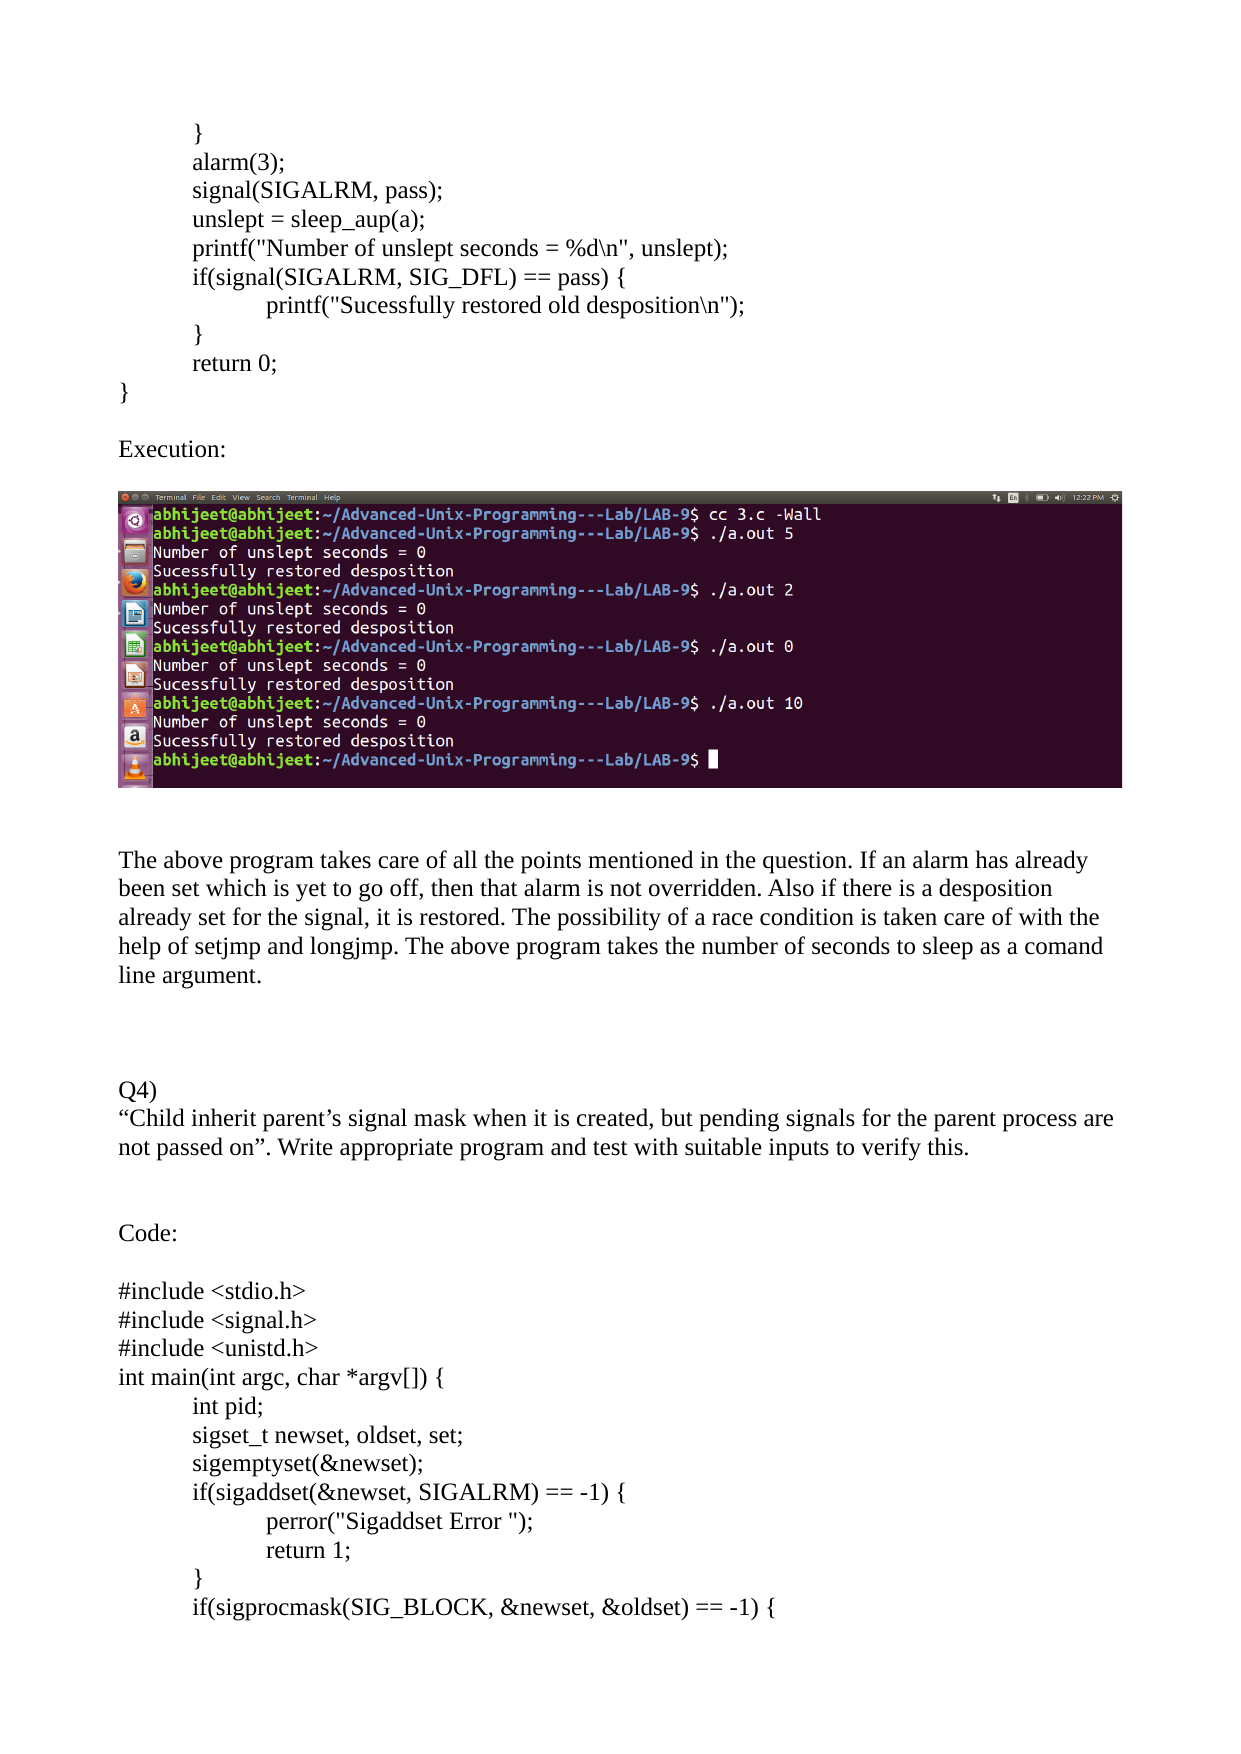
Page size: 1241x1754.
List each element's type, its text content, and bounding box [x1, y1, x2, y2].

text } [118, 319, 1122, 348]
text if(signal(SIGALRM, SIG_DFL) == pass) { [118, 262, 1122, 291]
text #include <stdio.h> [118, 1276, 1122, 1305]
text printf("Number of unslept seconds = %d\n", unslept); [118, 233, 1122, 262]
text #include <unistd.h> [118, 1333, 1122, 1362]
text perror("Sigaddset Error "); [118, 1506, 1122, 1535]
text if(sigprocmask(SIG_BLOCK, &newset, &oldset) == -1) { [118, 1592, 1122, 1621]
text sigemptyset(&newset); [118, 1448, 1122, 1477]
text sigset_t newset, oldset, set; [118, 1420, 1122, 1448]
text } [118, 118, 1122, 147]
text Code: [118, 1218, 1122, 1247]
text The above program takes care of all the points mentioned in the question. If an alarm has already been set which is yet to go off, then that alarm is not overridden. Also if there is a desposition already set for the signal, it is restored. The possibility of a race condition is taken care of with the help of setjmp and longjmp. The above program takes the number of seconds to sleep as a comand line argument. [118, 845, 1122, 988]
text Execution: [118, 434, 1122, 463]
text “Child inherit parent’s signal mask when it is created, but pending signals for the parent process are not passed on”. Write appropriate program and test with suitable inputs to verify this. [118, 1103, 1122, 1161]
text } [118, 377, 1122, 406]
text unslept = sleep_aup(a); [118, 204, 1122, 233]
text int pid; [118, 1391, 1122, 1420]
text if(sigaddset(&newset, SIGALRM) == -1) { [118, 1477, 1122, 1506]
text int main(int argc, char *argv[]) { [118, 1362, 1122, 1391]
text #include <signal.h> [118, 1305, 1122, 1333]
text signal(SIGALRM, pass); [118, 176, 1122, 204]
text return 1; [118, 1535, 1122, 1563]
text alarm(3); [118, 147, 1122, 176]
text printf("Sucessfully restored old desposition\n"); [118, 291, 1122, 319]
text } [118, 1563, 1122, 1592]
text Q4) [118, 1075, 1122, 1103]
text return 0; [118, 348, 1122, 377]
